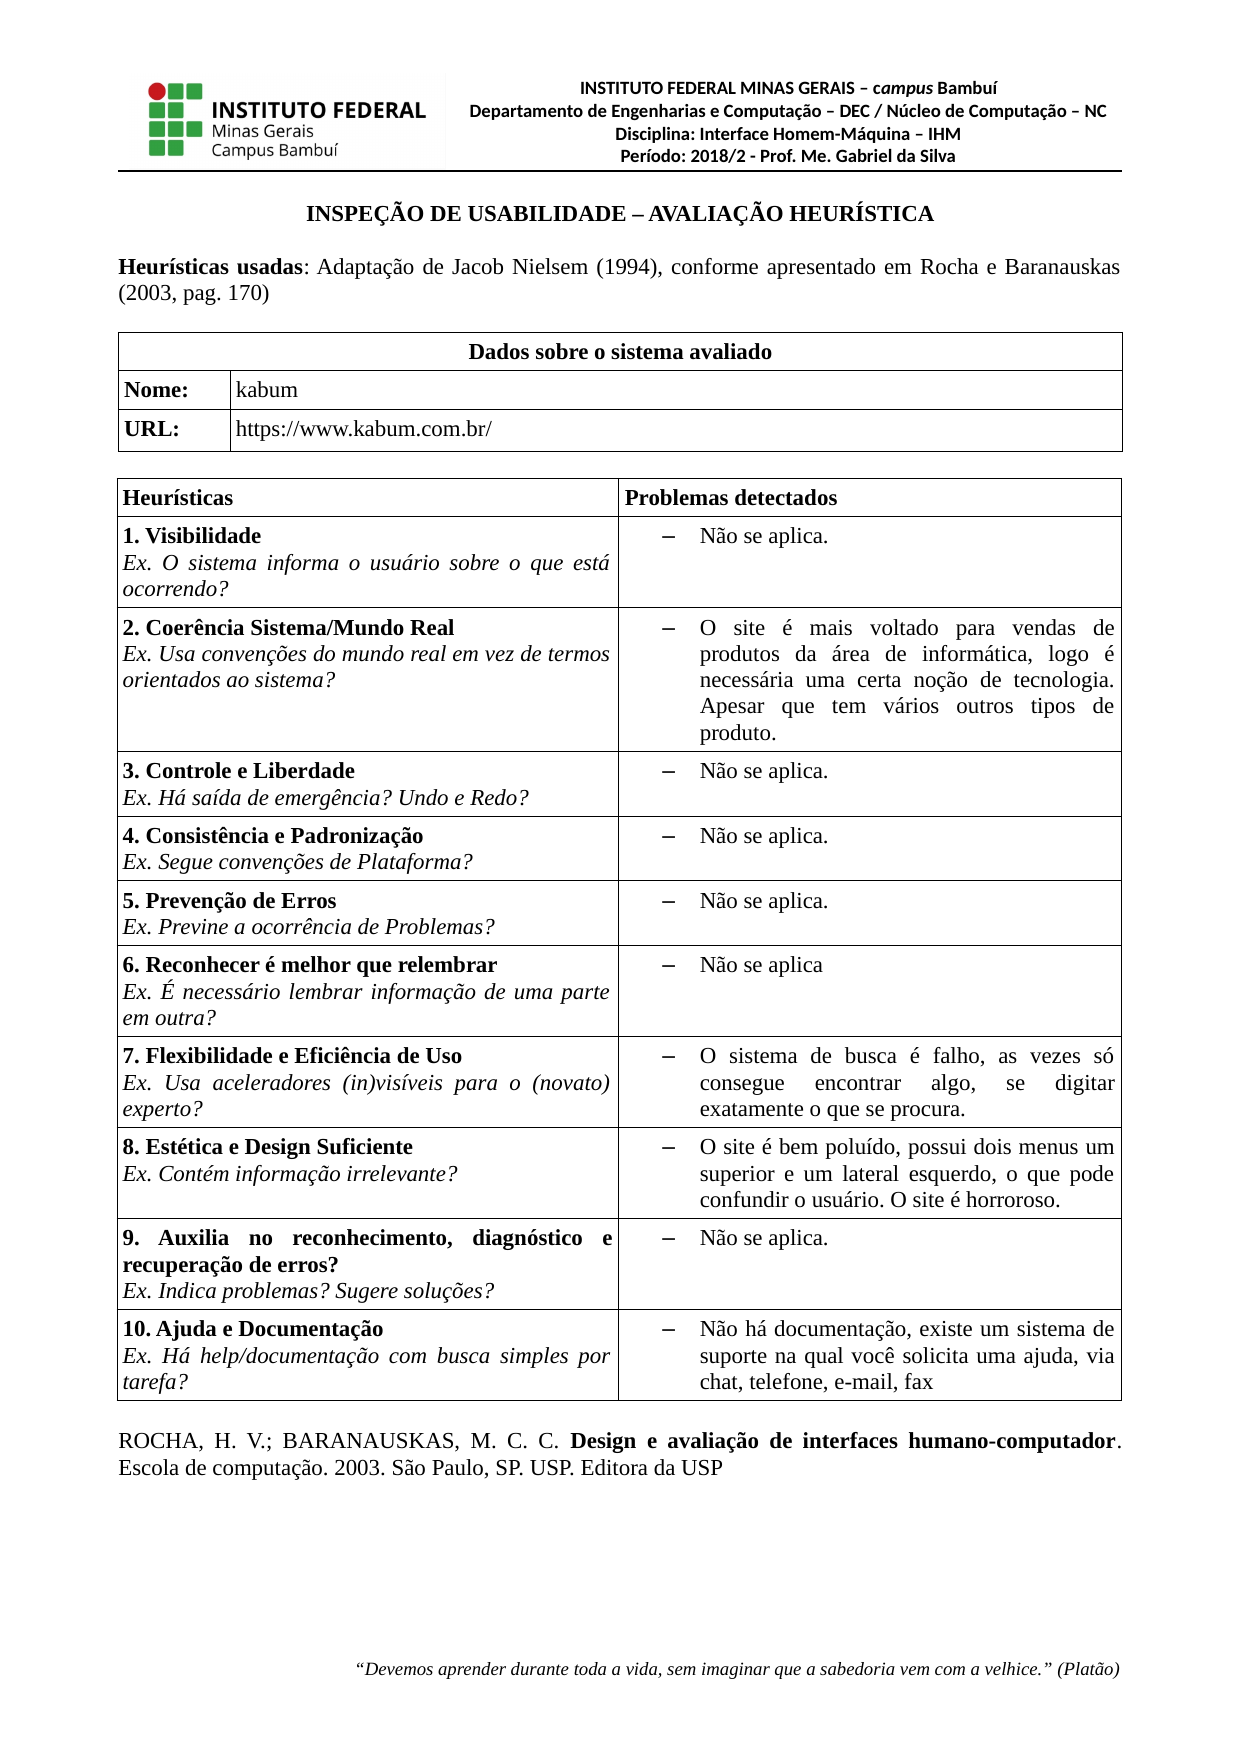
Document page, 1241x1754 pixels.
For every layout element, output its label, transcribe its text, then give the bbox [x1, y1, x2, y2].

table_cell URL: [119, 410, 230, 451]
table_cell Não se aplica. [619, 817, 1121, 880]
table_cell Não se aplica. [619, 1219, 1121, 1309]
table_cell 8. Estética e Design Suficiente Ex. Contém informação irrelevante? [118, 1128, 618, 1218]
table_cell 5. Prevenção de Erros Ex. Previne a ocorrência de Problemas? [118, 881, 618, 945]
table_cell Não se aplica. [619, 881, 1121, 945]
table_cell O site é mais voltado para vendas de produtos da área de informática, logo é necessária uma certa noção de tecnologia. Apesar que tem vários outros tipos de produto. [619, 608, 1121, 751]
table_header Dados sobre o sistema avaliado [119, 333, 1122, 370]
table_cell kabum [231, 371, 1122, 408]
table_cell O site é bem poluído, possui dois menus um superior e um lateral esquerdo, o que pode confundir o usuário. O site é horroroso. [619, 1128, 1121, 1218]
table_cell O sistema de busca é falho, as vezes só consegue encontrar algo, se digitar exatamente o que se procura. [619, 1037, 1121, 1127]
table_header Problemas detectados [619, 479, 1121, 516]
table_cell Não há documentação, existe um sistema de suporte na qual você solicita uma ajuda, via chat, telefone, e-mail, fax [619, 1310, 1121, 1400]
table_cell Nome: [119, 371, 230, 408]
table_cell 7. Flexibilidade e Eficiência de Uso Ex. Usa aceleradores (in)visíveis para o (novato) experto? [118, 1037, 618, 1127]
table_cell 9. Auxilia no reconhecimento, diagnóstico e recuperação de erros? Ex. Indica problemas? Sugere soluções? [118, 1219, 618, 1309]
table_cell https://www.kabum.com.br/ [231, 410, 1122, 451]
text ROCHA, H. V.; BARANAUSKAS, M. C. C. Design e avaliação de interfaces humano-computador. Escola de computação. 2003. São Paulo, SP. USP. Editora da USP [118, 1427, 1122, 1480]
table_cell 10. Ajuda e Documentação Ex. Há help/documentação com busca simples por tarefa? [118, 1310, 618, 1400]
table_cell 2. Coerência Sistema/Mundo Real Ex. Usa convenções do mundo real em vez de termos orientados ao sistema? [118, 608, 618, 751]
text Heurísticas usadas: Adaptação de Jacob Nielsem (1994), conforme apresentado em Rocha e Baranauskas (2003, pag. 170) [118, 253, 1122, 306]
table_header Heurísticas [118, 479, 618, 516]
table_cell 3. Controle e Liberdade Ex. Há saída de emergência? Undo e Redo? [118, 752, 618, 816]
table_cell Não se aplica. [619, 517, 1121, 607]
table_cell Não se aplica. [619, 752, 1121, 816]
table_cell Não se aplica [619, 946, 1121, 1036]
table_cell 4. Consistência e Padronização Ex. Segue convenções de Plataforma? [118, 817, 618, 880]
table_cell 6. Reconhecer é melhor que relembrar Ex. É necessário lembrar informação de uma parte em outra? [118, 946, 618, 1036]
text INSPEÇÃO DE USABILIDADE – AVALIAÇÃO HEURÍSTICA [118, 200, 1122, 226]
table_cell 1. Visibilidade Ex. O sistema informa o usuário sobre o que está ocorrendo? [118, 517, 618, 607]
